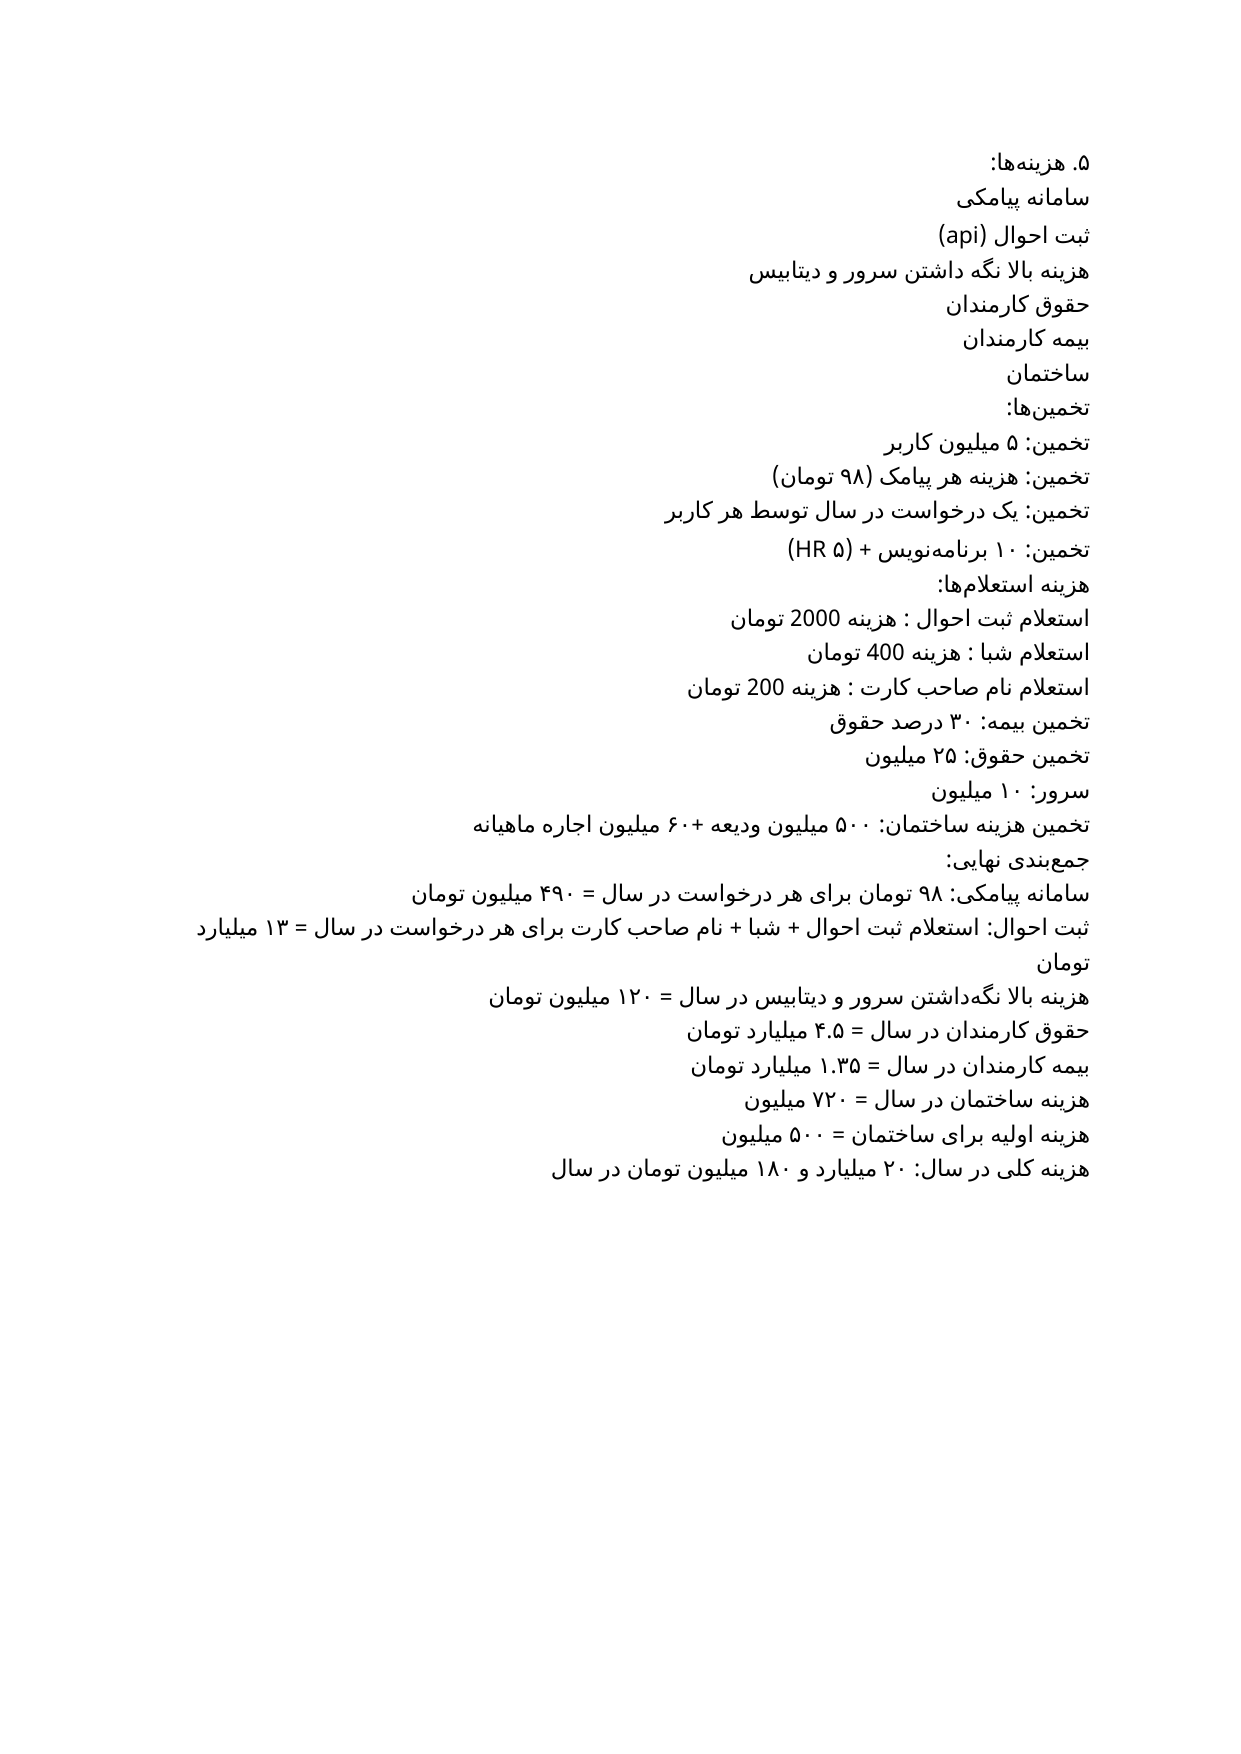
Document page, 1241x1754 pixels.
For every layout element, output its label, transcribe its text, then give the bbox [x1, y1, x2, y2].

text تخمین: ۱۰ برنامه‌نویس +‌ (۵ HR) [150, 533, 1090, 566]
text تخمین: ۵ میلیون کاربر [150, 429, 1090, 459]
text هزینه ساختمان در سال = ۷۲۰ میلیون [150, 1087, 1090, 1117]
text بیمه کارمندان [150, 326, 1090, 356]
text تخمین‌ها: [150, 395, 1090, 425]
text بیمه کارمندان در سال = ۱.۳۵ میلیارد تومان [150, 1053, 1090, 1083]
text حقوق کارمندان در سال = ۴.۵ میلیارد تومان [150, 1018, 1090, 1048]
text هزینه بالا نگه‌داشتن سرور و دیتابیس در سال = ۱۲۰ میلیون تومان [150, 984, 1090, 1014]
text تخمین: هزینه هر پیامک (۹۸ تومان) [150, 464, 1090, 494]
text جمع‌بندی نهایی: [150, 846, 1090, 876]
text تخمین بیمه: ۳۰ درصد حقوق [150, 709, 1090, 739]
text ۵. هزینه‌ها: [150, 150, 1090, 180]
text استعلام ثبت احوال : هزینه 2000 تومان [150, 606, 1090, 636]
text تخمین هزینه ساختمان: ۵۰۰ میلیون ودیعه +‌۶۰ میلیون اجاره ماهیانه [150, 812, 1090, 842]
text هزینه کلی در سال: ۲۰ میلیارد و ۱۸۰ میلیون تومان در سال [150, 1156, 1090, 1186]
text ساختمان [150, 361, 1090, 391]
text حقوق کارمندان [150, 292, 1090, 322]
text سامانه پیامکی [150, 184, 1090, 214]
text هزینه استعلام‌ها: [150, 571, 1090, 601]
text سرور: ۱۰ میلیون [150, 778, 1090, 808]
text ثبت احوال: استعلام ثبت احوال +‌ شبا + نام صاحب کارت برای هر درخواست در سال = ۱۳ میلیارد تومان [150, 915, 1090, 979]
text سامانه پیامکی: ۹۸ تومان برای هر درخواست در سال = ۴۹۰ میلیون تومان [150, 881, 1090, 911]
text استعلام شبا : هزینه 400 تومان [150, 640, 1090, 670]
text ثبت احوال (api) [150, 219, 1090, 253]
text تخمین حقوق: ۲۵ میلیون [150, 743, 1090, 773]
text تخمین: یک درخواست در سال توسط هر کاربر [150, 498, 1090, 528]
text هزینه بالا نگه داشتن سرور و دیتابیس [150, 258, 1090, 287]
text استعلام نام صاحب کارت : هزینه 200 تومان [150, 674, 1090, 704]
text هزینه اولیه برای ساختمان = ۵۰۰ میلیون [150, 1121, 1090, 1151]
